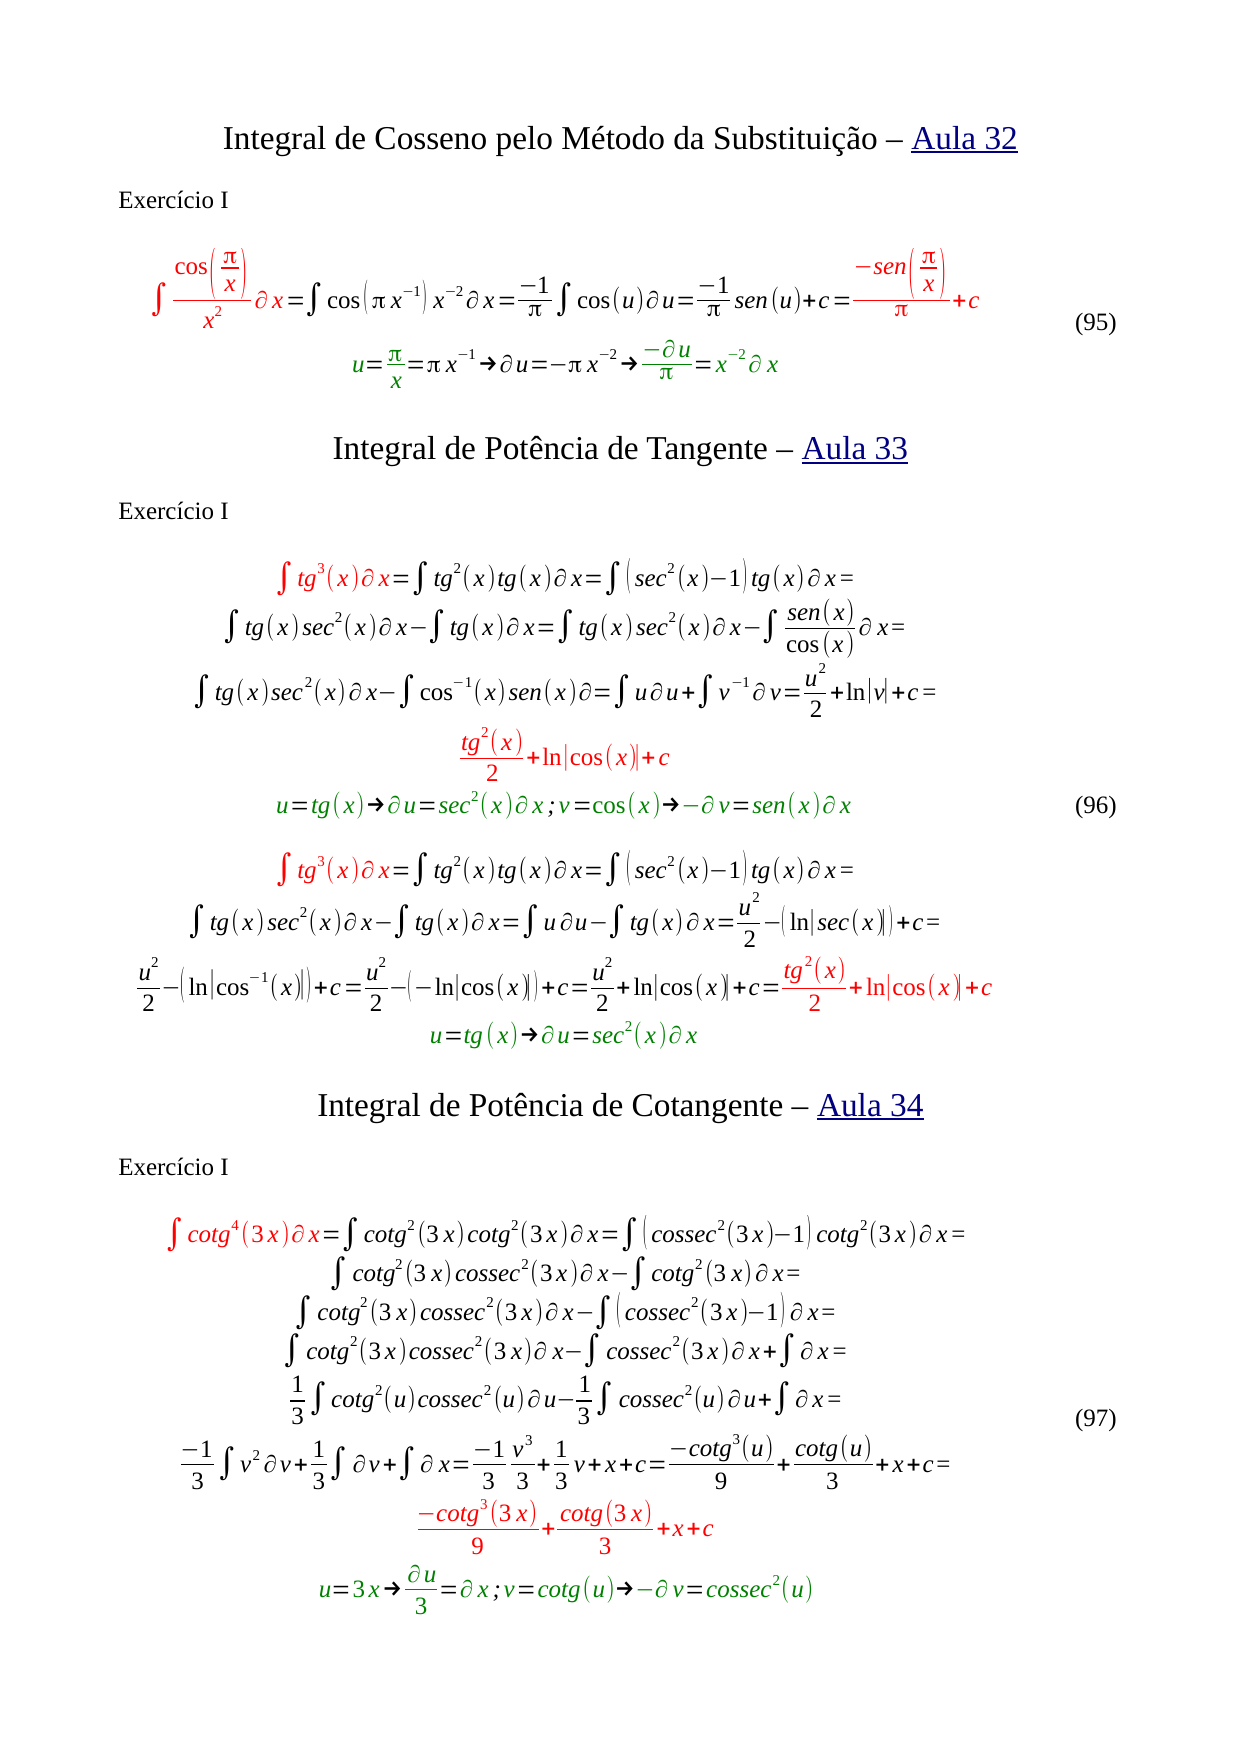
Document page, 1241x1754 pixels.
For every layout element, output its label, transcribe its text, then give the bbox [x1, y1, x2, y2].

text Exercício I [118, 496, 1122, 524]
text Exercício I [118, 1152, 1122, 1181]
table_header (97) [1010, 1210, 1122, 1626]
text Integral de Potência de Tangente – Aula 33 [118, 429, 1122, 467]
text Integral de Potência de Cotangente – Aula 34 [118, 1085, 1122, 1123]
table_header (95) [1010, 243, 1122, 400]
table_header [118, 1210, 1010, 1626]
table_header (96) [1010, 553, 1122, 1056]
text Exercício I [118, 185, 1122, 214]
table_header [118, 553, 1010, 1056]
text Integral de Cosseno pelo Método da Substituição – Aula 32 [118, 118, 1122, 156]
table_header [118, 243, 1010, 400]
